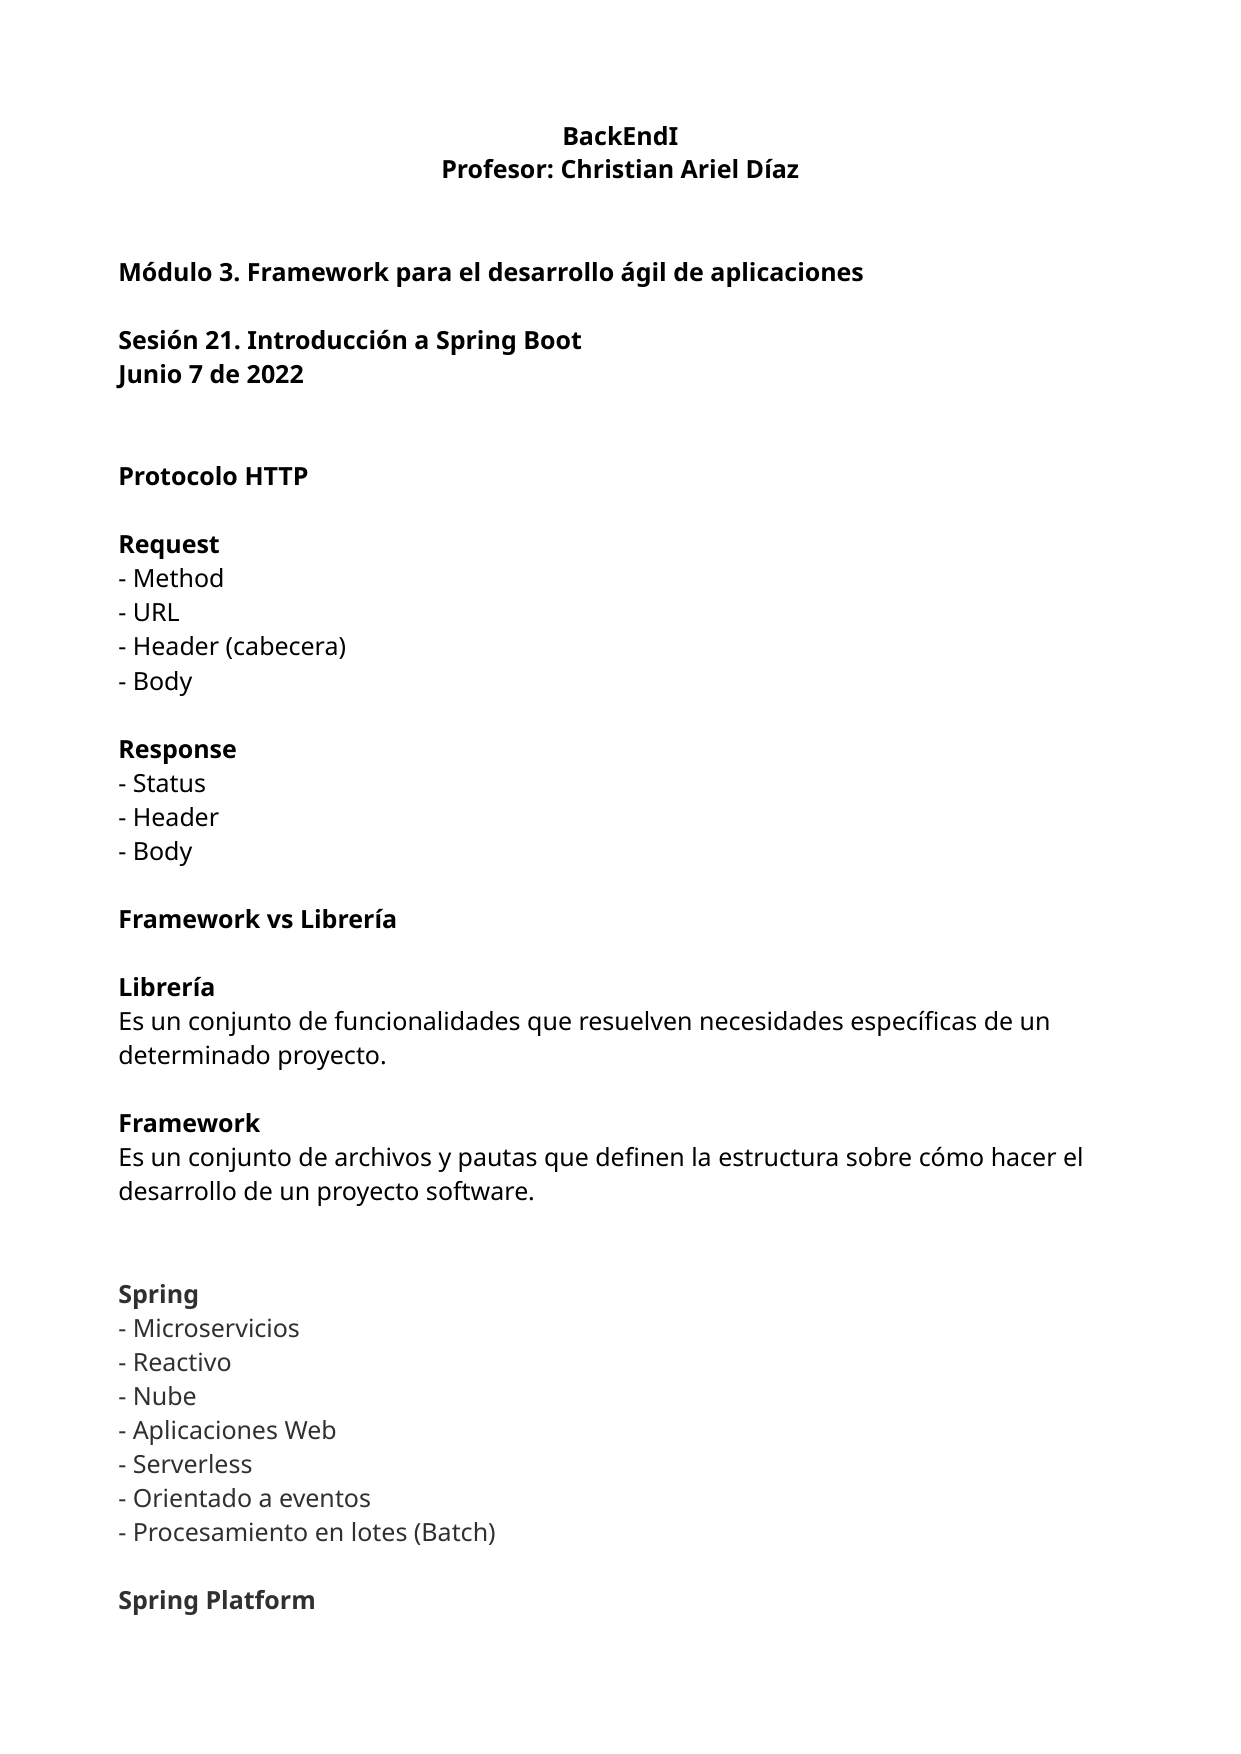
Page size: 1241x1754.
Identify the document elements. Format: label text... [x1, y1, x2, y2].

text Es un conjunto de archivos y pautas que definen la estructura sobre cómo hacer el desarrollo de un proyecto software. [118, 1140, 1122, 1208]
text Librería [118, 970, 1122, 1004]
text Profesor: Christian Ariel Díaz [118, 152, 1122, 186]
text Request [118, 527, 1122, 561]
text - Body [118, 833, 1122, 867]
text Framework vs Librería [118, 902, 1122, 936]
text - Microservicios [118, 1310, 1122, 1344]
text Sesión 21. Introducción a Spring Boot [118, 322, 1122, 357]
text - Nube [118, 1378, 1122, 1412]
text Response [118, 731, 1122, 765]
text Módulo 3. Framework para el desarrollo ágil de aplicaciones [118, 254, 1122, 288]
text - URL [118, 595, 1122, 629]
text Spring Platform [118, 1583, 1122, 1617]
text Protocolo HTTP [118, 459, 1122, 493]
text - Procesamiento en lotes (Batch) [118, 1515, 1122, 1549]
text Es un conjunto de funcionalidades que resuelven necesidades específicas de un determinado proyecto. [118, 1004, 1122, 1072]
text - Reactivo [118, 1344, 1122, 1378]
text - Aplicaciones Web [118, 1412, 1122, 1447]
text - Header (cabecera) [118, 629, 1122, 663]
text - Status [118, 765, 1122, 799]
text - Orientado a eventos [118, 1481, 1122, 1515]
text Spring [118, 1276, 1122, 1310]
text - Header [118, 799, 1122, 833]
text Framework [118, 1106, 1122, 1140]
text Junio 7 de 2022 [118, 357, 1122, 391]
text - Method [118, 561, 1122, 595]
text BackEndI [118, 118, 1122, 152]
text - Body [118, 663, 1122, 697]
text - Serverless [118, 1447, 1122, 1481]
